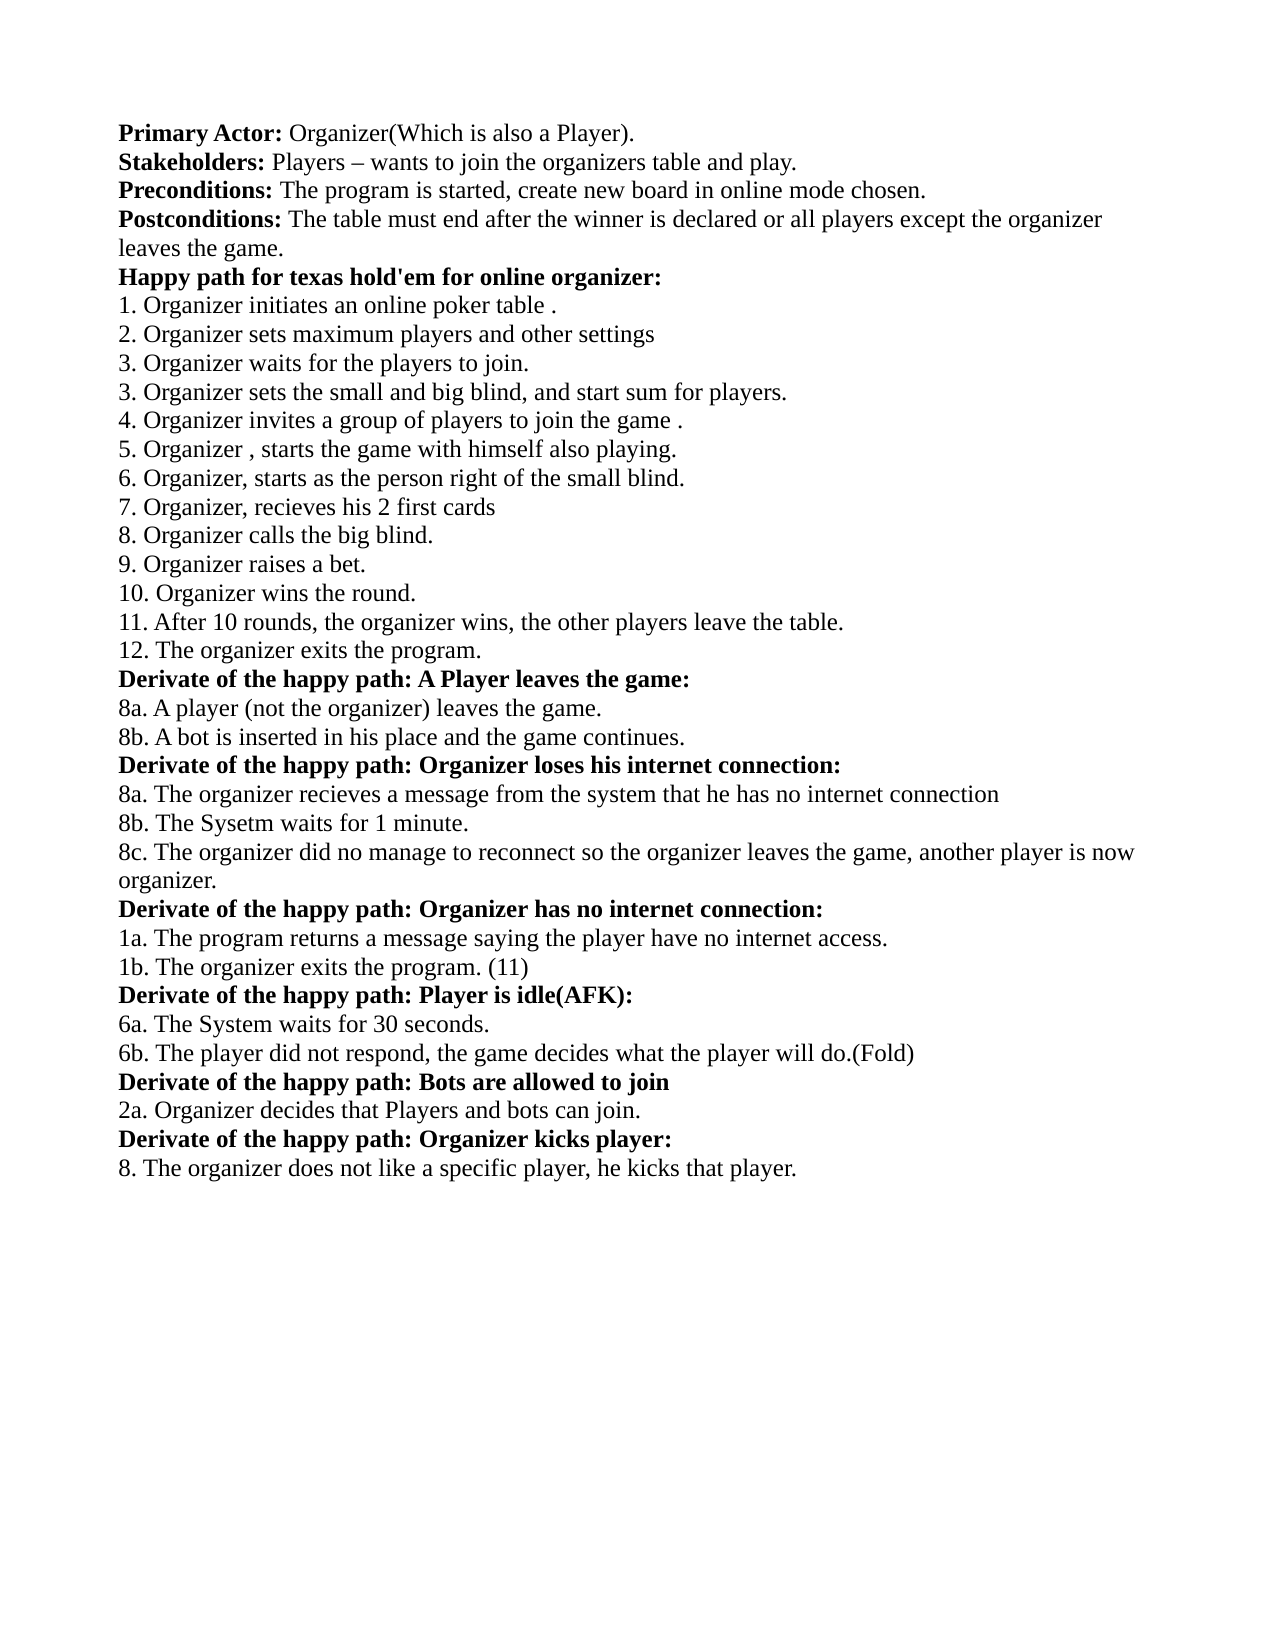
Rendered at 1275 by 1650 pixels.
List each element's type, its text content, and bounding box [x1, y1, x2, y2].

text Derivate of the happy path: Organizer kicks player: [118, 1124, 1157, 1153]
text Derivate of the happy path: A Player leaves the game: [118, 664, 1157, 693]
text 11. After 10 rounds, the organizer wins, the other players leave the table. [118, 607, 1157, 636]
text 3. Organizer waits for the players to join. [118, 348, 1157, 377]
text 1b. The organizer exits the program. (11) [118, 952, 1157, 981]
text 2a. Organizer decides that Players and bots can join. [118, 1096, 1157, 1124]
text 8. Organizer calls the big blind. [118, 521, 1157, 549]
text Derivate of the happy path: Bots are allowed to join [118, 1067, 1157, 1096]
text Preconditions: The program is started, create new board in online mode chosen. [118, 176, 1157, 204]
text leaves the game. [118, 233, 1157, 262]
text Primary Actor: Organizer(Which is also a Player). [118, 118, 1157, 147]
text 4. Organizer invites a group of players to join the game . [118, 406, 1157, 434]
text 6. Organizer, starts as the person right of the small blind. [118, 463, 1157, 492]
text 8a. A player (not the organizer) leaves the game. [118, 693, 1157, 722]
text 8. The organizer does not like a specific player, he kicks that player. [118, 1153, 1157, 1182]
text Stakeholders: Players – wants to join the organizers table and play. [118, 147, 1157, 176]
text 12. The organizer exits the program. [118, 636, 1157, 664]
text 1. Organizer initiates an online poker table . [118, 291, 1157, 319]
text 8b. A bot is inserted in his place and the game continues. [118, 722, 1157, 751]
text 5. Organizer , starts the game with himself also playing. [118, 434, 1157, 463]
text Postconditions: The table must end after the winner is declared or all players except the organizer [118, 204, 1157, 233]
text Derivate of the happy path: Organizer loses his internet connection: [118, 751, 1157, 779]
text 1a. The program returns a message saying the player have no internet access. [118, 923, 1157, 952]
text 10. Organizer wins the round. [118, 578, 1157, 607]
text 7. Organizer, recieves his 2 first cards [118, 492, 1157, 521]
text 8c. The organizer did no manage to reconnect so the organizer leaves the game, another player is now organizer. [118, 837, 1157, 894]
text 8a. The organizer recieves a message from the system that he has no internet connection [118, 779, 1157, 808]
text 9. Organizer raises a bet. [118, 549, 1157, 578]
text Derivate of the happy path: Player is idle(AFK): [118, 981, 1157, 1009]
text 6a. The System waits for 30 seconds. [118, 1009, 1157, 1038]
text Derivate of the happy path: Organizer has no internet connection: [118, 894, 1157, 923]
text 6b. The player did not respond, the game decides what the player will do.(Fold) [118, 1038, 1157, 1067]
text 3. Organizer sets the small and big blind, and start sum for players. [118, 377, 1157, 406]
text 2. Organizer sets maximum players and other settings [118, 319, 1157, 348]
text Happy path for texas hold'em for online organizer: [118, 262, 1157, 291]
text 8b. The Sysetm waits for 1 minute. [118, 808, 1157, 837]
